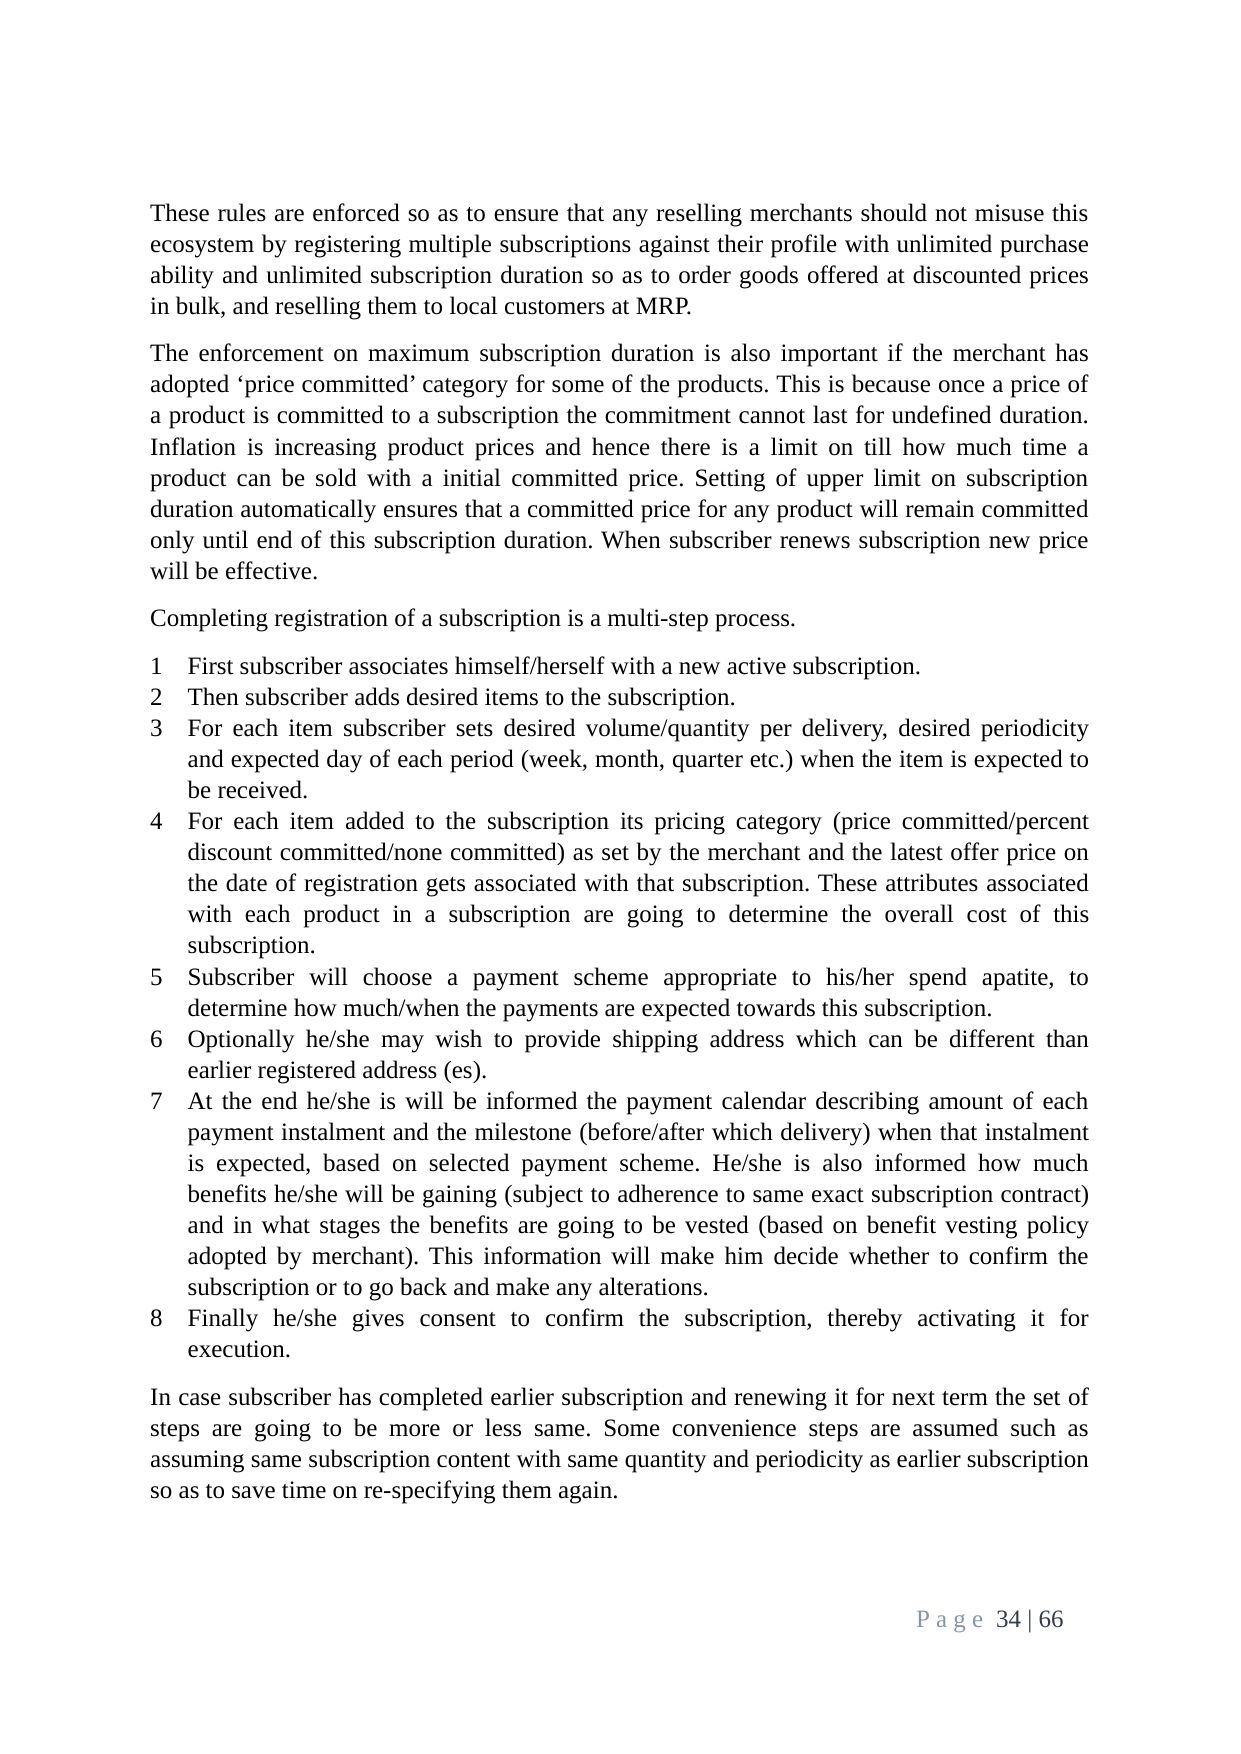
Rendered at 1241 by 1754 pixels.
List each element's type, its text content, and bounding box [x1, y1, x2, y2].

text Completing registration of a subscription is a multi-step process. [150, 603, 1090, 632]
list For each item added to the subscription its pricing category (price committed/percent discount committed/none committed) as set by the merchant and the latest offer price on the date of registration gets associated with that subscription. These attributes associated with each product in a subscription are going to determine the overall cost of this subscription. [150, 806, 1090, 959]
text In case subscriber has completed earlier subscription and renewing it for next term the set of steps are going to be more or less same. Some convenience steps are assumed such as assuming same subscription content with same quantity and periodicity as earlier subscription so as to save time on re-specifying them again. [150, 1382, 1090, 1504]
list For each item subscriber sets desired volume/quantity per delivery, desired periodicity and expected day of each period (week, month, quarter etc.) when the item is expected to be received. [150, 713, 1090, 804]
list Subscriber will choose a payment scheme appropriate to his/her spend apatite, to determine how much/when the payments are expected towards this subscription. [150, 962, 1090, 1021]
list At the end he/she is will be informed the payment calendar describing amount of each payment instalment and the milestone (before/after which delivery) when that instalment is expected, based on selected payment scheme. He/she is also informed how much benefits he/she will be gaining (subject to adherence to same exact subscription contract) and in what stages the benefits are going to be vested (based on benefit vesting policy adopted by merchant). This information will make him decide whether to confirm the subscription or to go back and make any alterations. [150, 1086, 1090, 1301]
list Optionally he/she may wish to provide shipping address which can be different than earlier registered address (es). [150, 1024, 1090, 1083]
text The enforcement on maximum subscription duration is also important if the merchant has adopted ‘price committed’ category for some of the products. This is because once a price of a product is committed to a subscription the commitment cannot last for undefined duration. Inflation is increasing product prices and hence there is a limit on till how much time a product can be sold with a initial committed price. Setting of upper limit on subscription duration automatically ensures that a committed price for any product will remain committed only until end of this subscription duration. When subscriber renews subscription new price will be effective. [150, 338, 1090, 584]
text These rules are enforced so as to ensure that any reselling merchants should not misuse this ecosystem by registering multiple subscriptions against their profile with unlimited purchase ability and unlimited subscription duration so as to order goods offered at discounted prices in bulk, and reselling them to local customers at MRP. [150, 198, 1090, 319]
list First subscriber associates himself/herself with a new active subscription. [150, 651, 1090, 680]
list Then subscriber adds desired items to the subscription. [150, 682, 1090, 711]
list Finally he/she gives consent to confirm the subscription, thereby activating it for execution. [150, 1303, 1090, 1363]
